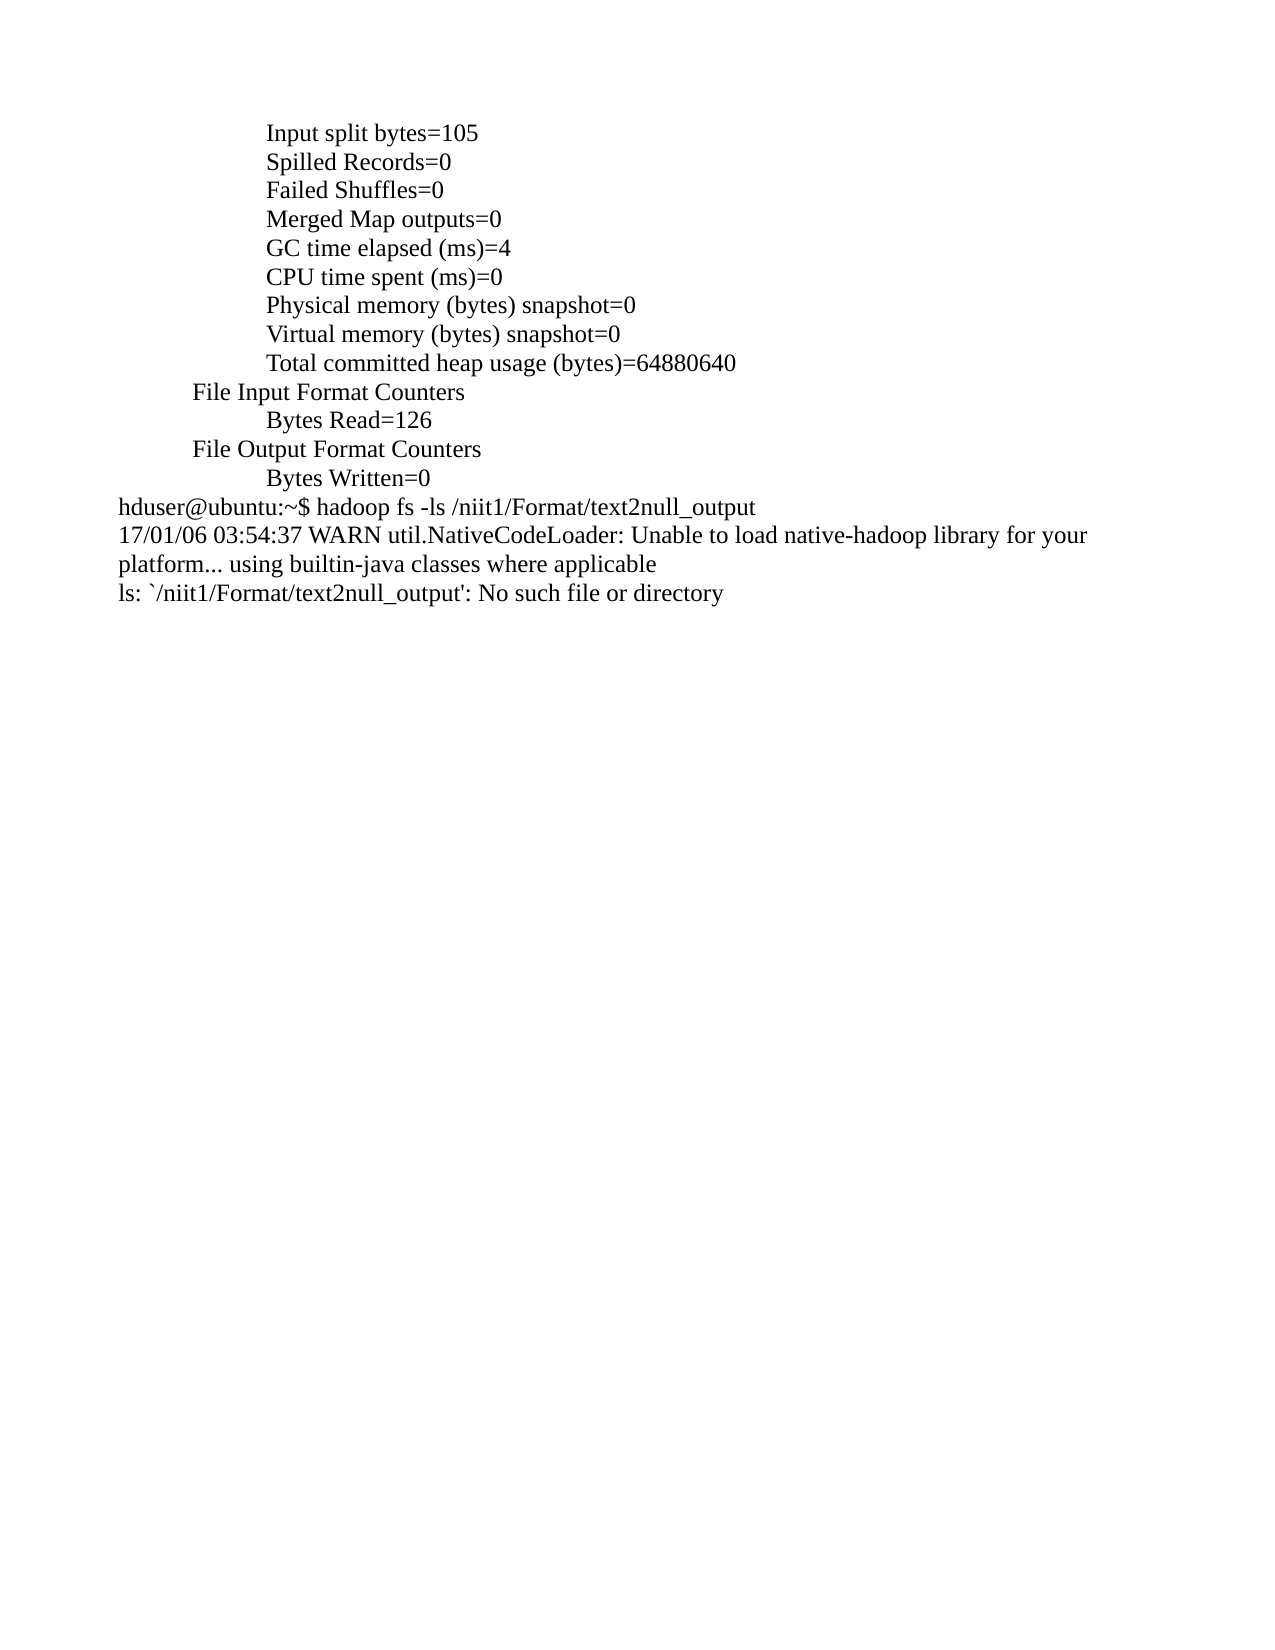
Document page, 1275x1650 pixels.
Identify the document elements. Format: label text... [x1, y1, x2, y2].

text Failed Shuffles=0 [118, 176, 1157, 204]
text Total committed heap usage (bytes)=64880640 [118, 348, 1157, 377]
text Physical memory (bytes) snapshot=0 [118, 291, 1157, 319]
text Spilled Records=0 [118, 147, 1157, 176]
text hduser@ubuntu:~$ hadoop fs -ls /niit1/Format/text2null_output [118, 492, 1157, 521]
text File Input Format Counters [118, 377, 1157, 406]
text Merged Map outputs=0 [118, 204, 1157, 233]
text GC time elapsed (ms)=4 [118, 233, 1157, 262]
text Virtual memory (bytes) snapshot=0 [118, 319, 1157, 348]
text Input split bytes=105 [118, 118, 1157, 147]
text 17/01/06 03:54:37 WARN util.NativeCodeLoader: Unable to load native-hadoop library for your platform... using builtin-java classes where applicable [118, 521, 1157, 578]
text ls: `/niit1/Format/text2null_output': No such file or directory [118, 578, 1157, 607]
text File Output Format Counters [118, 434, 1157, 463]
text Bytes Read=126 [118, 406, 1157, 434]
text CPU time spent (ms)=0 [118, 262, 1157, 291]
text Bytes Written=0 [118, 463, 1157, 492]
